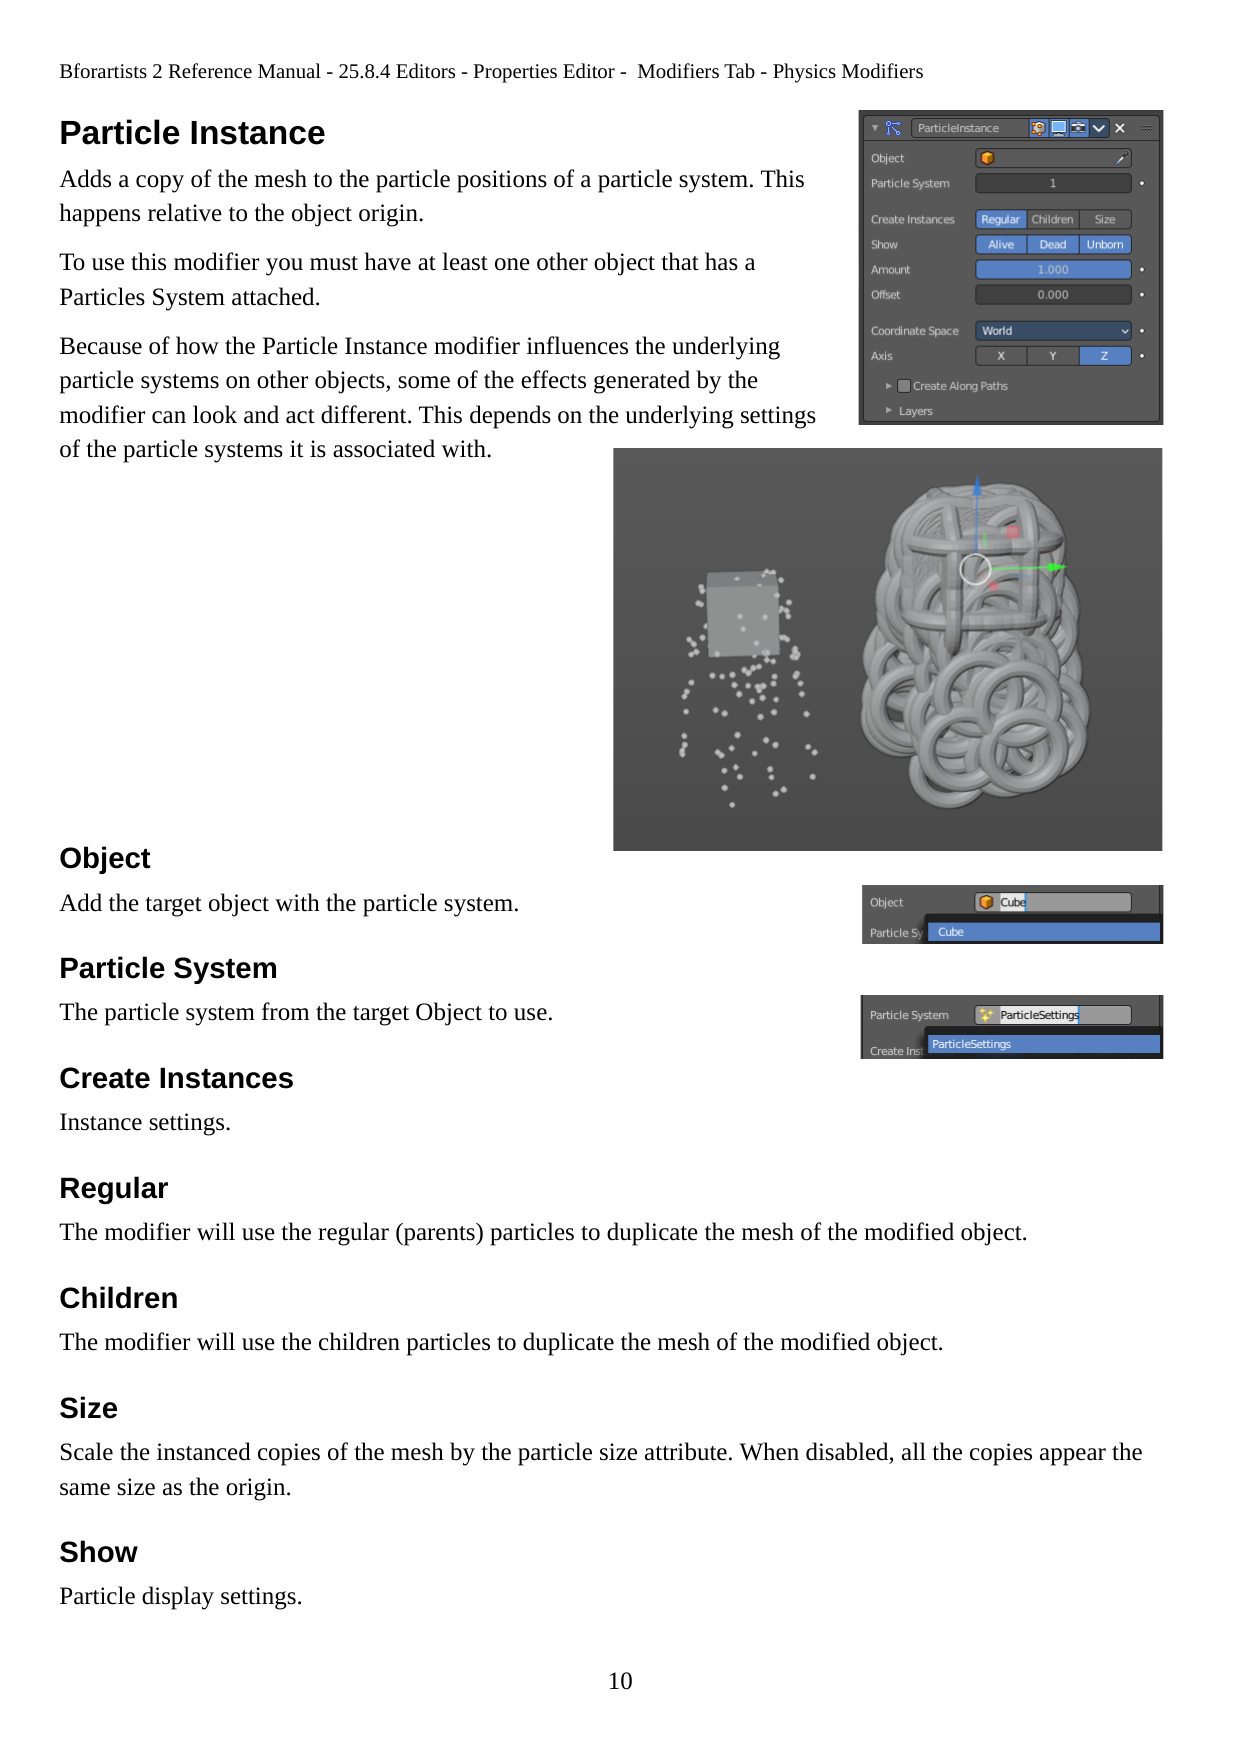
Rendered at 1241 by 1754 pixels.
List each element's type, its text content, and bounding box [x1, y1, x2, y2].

subtitle Children [59, 1281, 1181, 1315]
text The modifier will use the children particles to duplicate the mesh of the modified object. [59, 1327, 1181, 1356]
subtitle Object [59, 841, 1181, 875]
subtitle Particle Instance [59, 113, 858, 151]
picture [858, 110, 1164, 425]
text The modifier will use the regular (parents) particles to duplicate the mesh of the modified object. [59, 1217, 1181, 1246]
text Scale the instanced copies of the mesh by the particle size attribute. When disabled, all the copies appear the same size as the origin. [59, 1437, 1181, 1500]
subtitle Size [59, 1391, 1181, 1424]
picture [860, 995, 1164, 1059]
text Because of how the Particle Instance modifier influences the underlying particle systems on other objects, some of the effects generated by the modifier can look and act different. This depends on the underlying settings of the particle systems it is associated with. [59, 331, 1181, 463]
subtitle Create Instances [59, 1061, 1181, 1095]
subtitle Particle System [59, 951, 1181, 985]
subtitle Regular [59, 1171, 1181, 1205]
text Instance settings. [59, 1107, 1181, 1136]
text To use this modifier you must have at least one other object that has a Particles System attached. [59, 247, 858, 311]
text Adds a copy of the mesh to the particle positions of a particle system. This happens relative to the object origin. [59, 164, 858, 227]
picture [862, 885, 1164, 944]
text Add the target object with the particle system. [59, 888, 862, 916]
subtitle Show [59, 1535, 1181, 1569]
subtitle [1164, 113, 1181, 151]
text The particle system from the target Object to use. [59, 997, 860, 1026]
text Particle display settings. [59, 1581, 1181, 1610]
picture [613, 448, 1163, 851]
